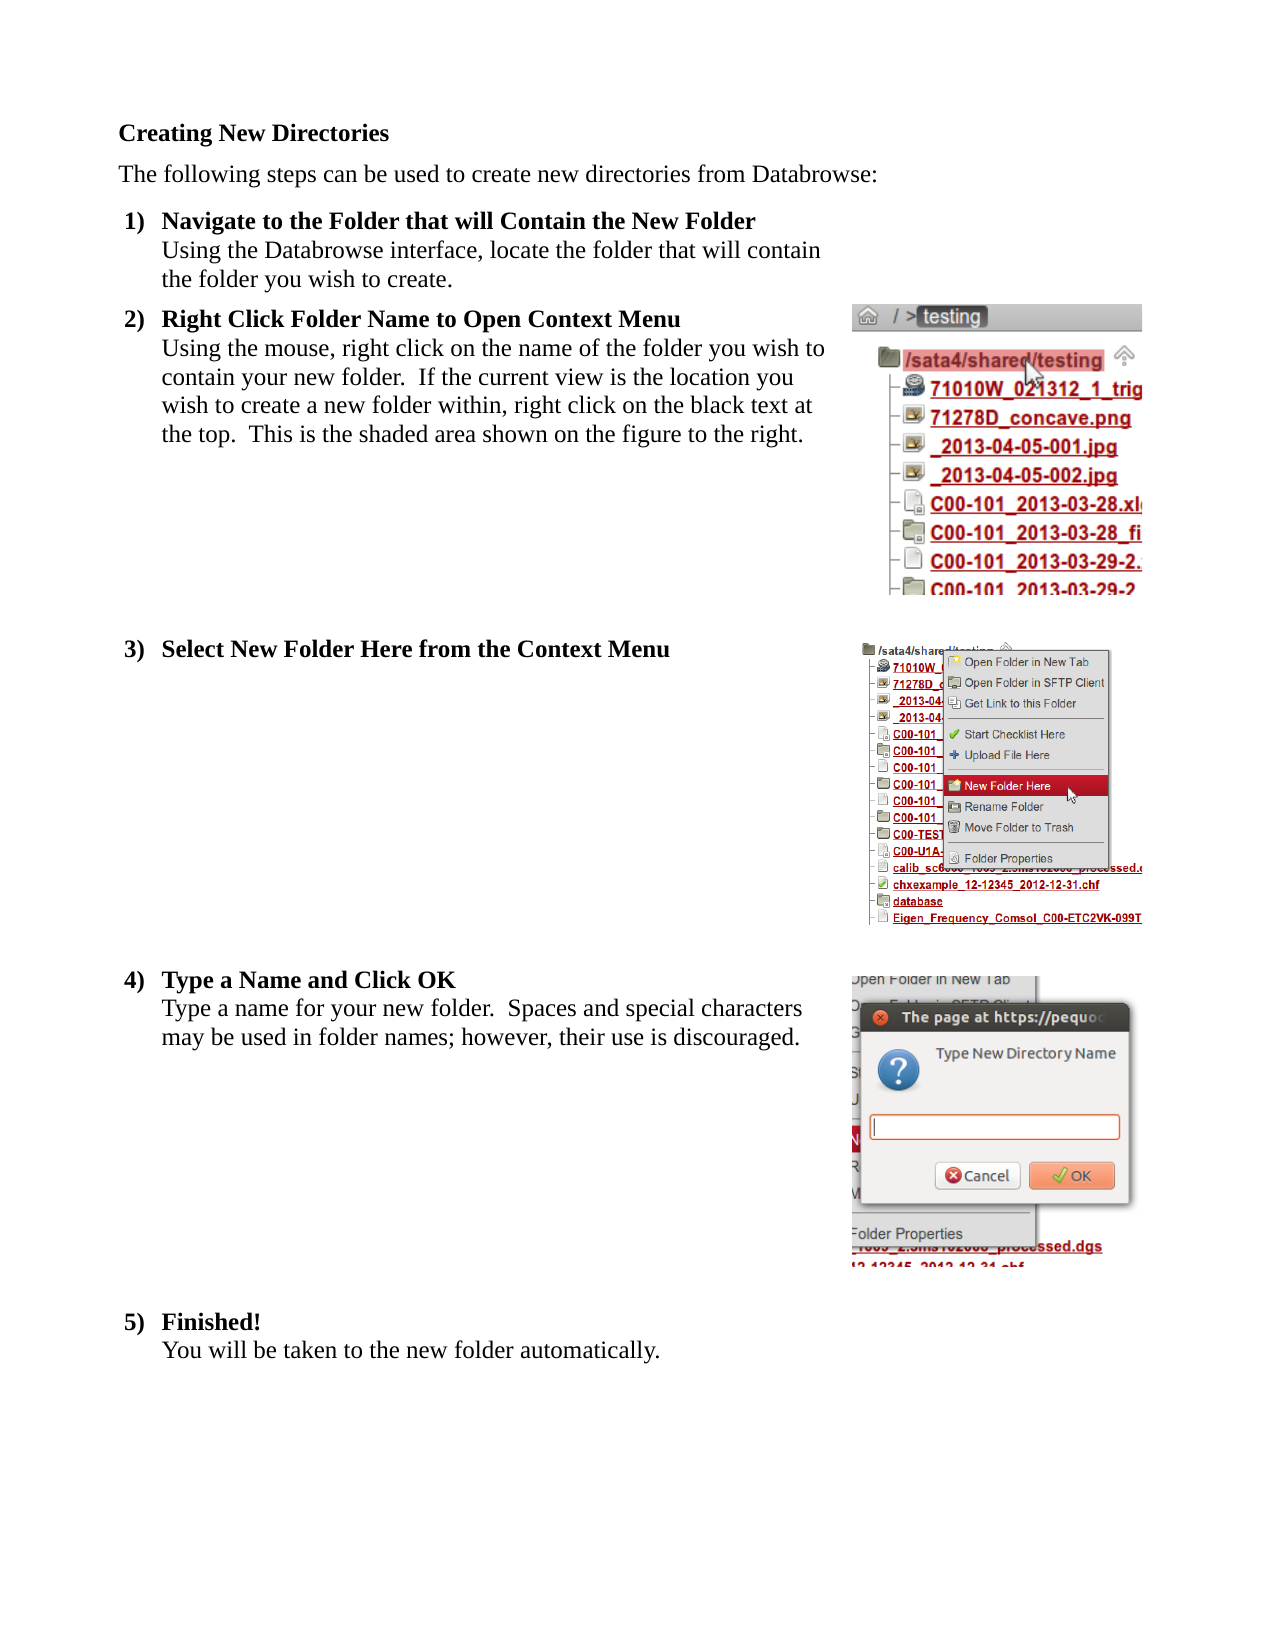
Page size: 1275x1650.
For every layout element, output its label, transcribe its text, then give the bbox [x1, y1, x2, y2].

table_cell 3) [118, 629, 156, 959]
table_cell 2) [118, 298, 156, 629]
table_header 1) [118, 201, 156, 298]
picture [852, 976, 1143, 1267]
table_cell Right Click Folder Name to Open Context Menu Using the mouse, right click on the name of the folder you wish to contain your new folder. If the current view is the location you wish to create a new folder within, right click on the black text at the top. This is the shaded area shown on the figure to the right. [156, 298, 837, 629]
table_cell 4) [118, 959, 156, 1301]
table_cell 5) [118, 1301, 156, 1370]
table_cell [837, 959, 1157, 1301]
table_cell Finished! You will be taken to the new folder automatically. [156, 1301, 837, 1370]
table_cell [837, 629, 1157, 924]
table_cell [837, 298, 1157, 629]
table_cell [837, 925, 1157, 959]
picture [852, 634, 1143, 925]
table_header [837, 201, 1157, 298]
table_cell [837, 1301, 1157, 1370]
table_cell Type a Name and Click OK Type a name for your new folder. Spaces and special characters may be used in folder names; however, their use is discouraged. [156, 959, 837, 1301]
text The following steps can be used to create new directories from Databrowse: [118, 159, 1157, 188]
picture [852, 304, 1143, 595]
table_cell Select New Folder Here from the Context Menu [156, 629, 837, 959]
table_header Navigate to the Folder that will Contain the New Folder Using the Databrowse interface, locate the folder that will contain the folder you wish to create. [156, 201, 837, 298]
text Creating New Directories [118, 118, 1157, 147]
